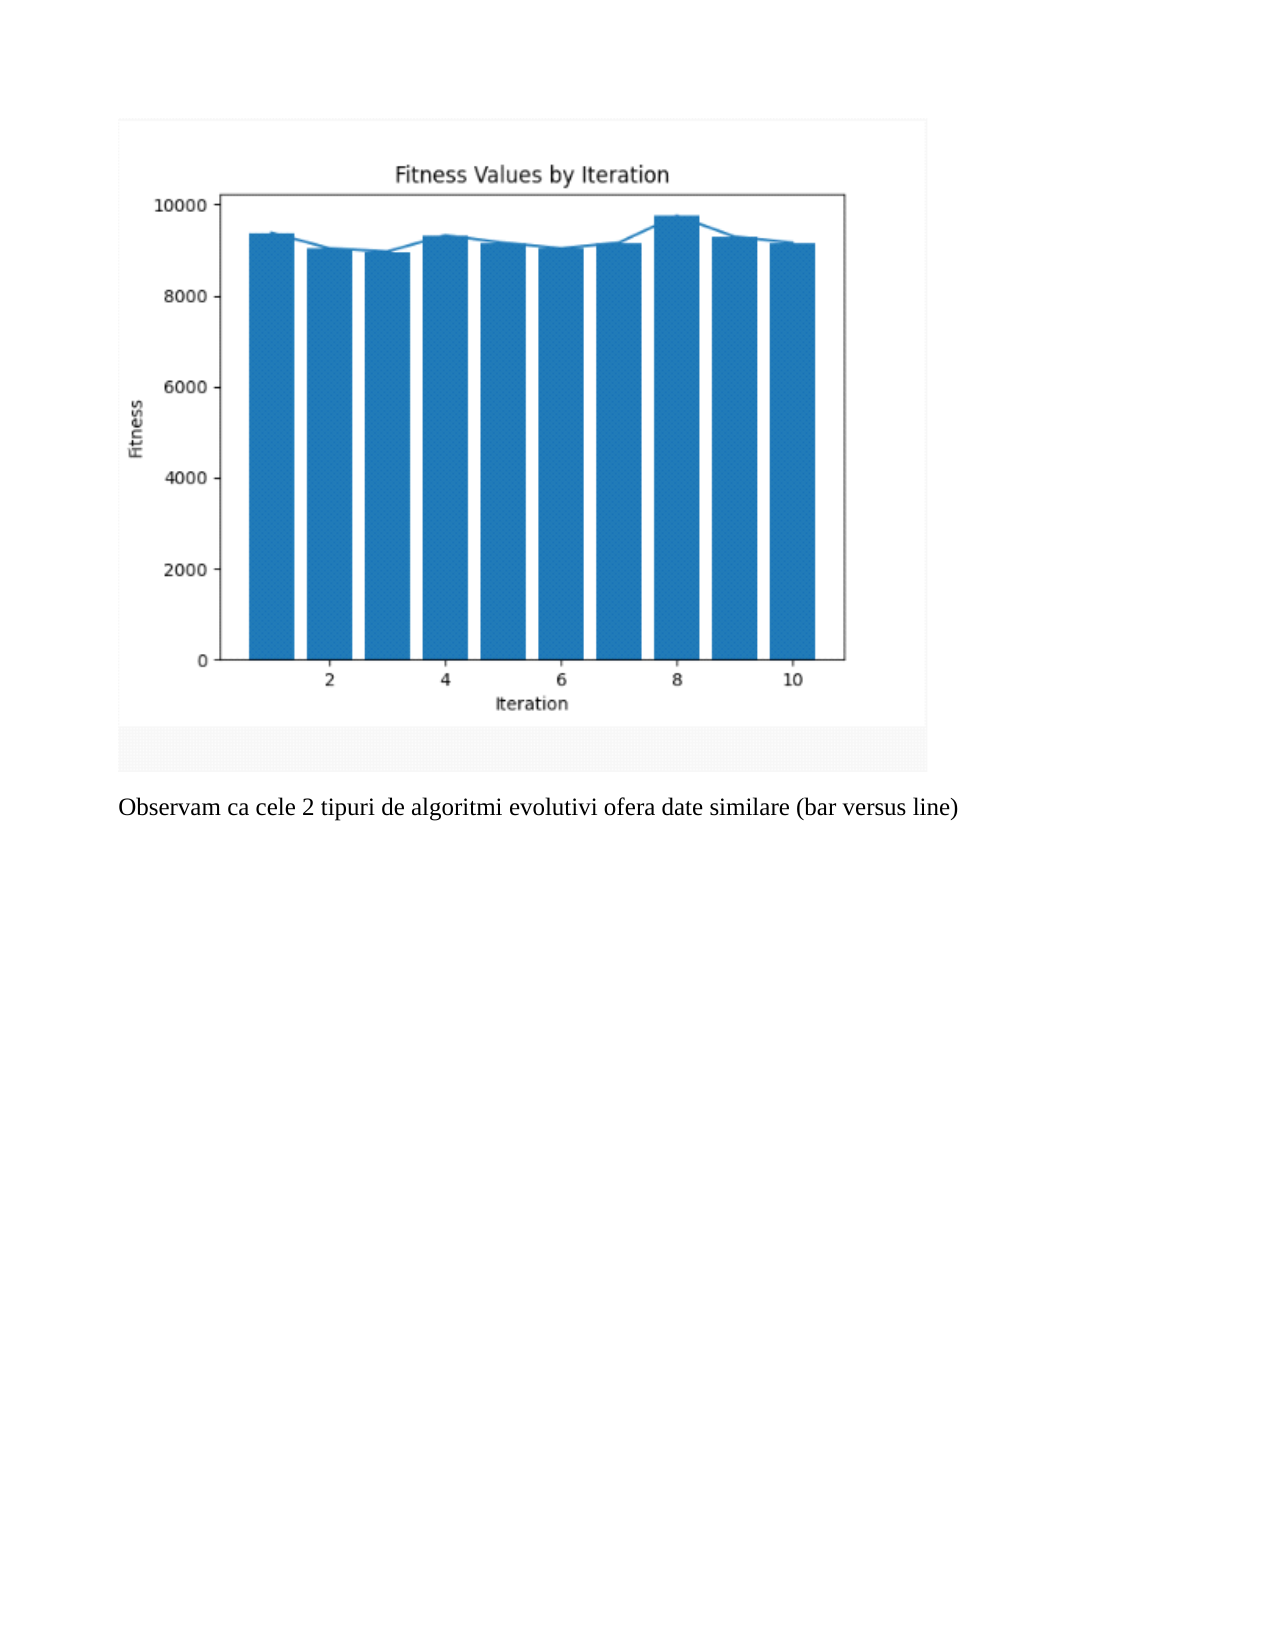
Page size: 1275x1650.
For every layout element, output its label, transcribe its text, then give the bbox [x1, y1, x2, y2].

text Observam ca cele 2 tipuri de algoritmi evolutivi ofera date similare (bar versus line) [118, 792, 1157, 821]
